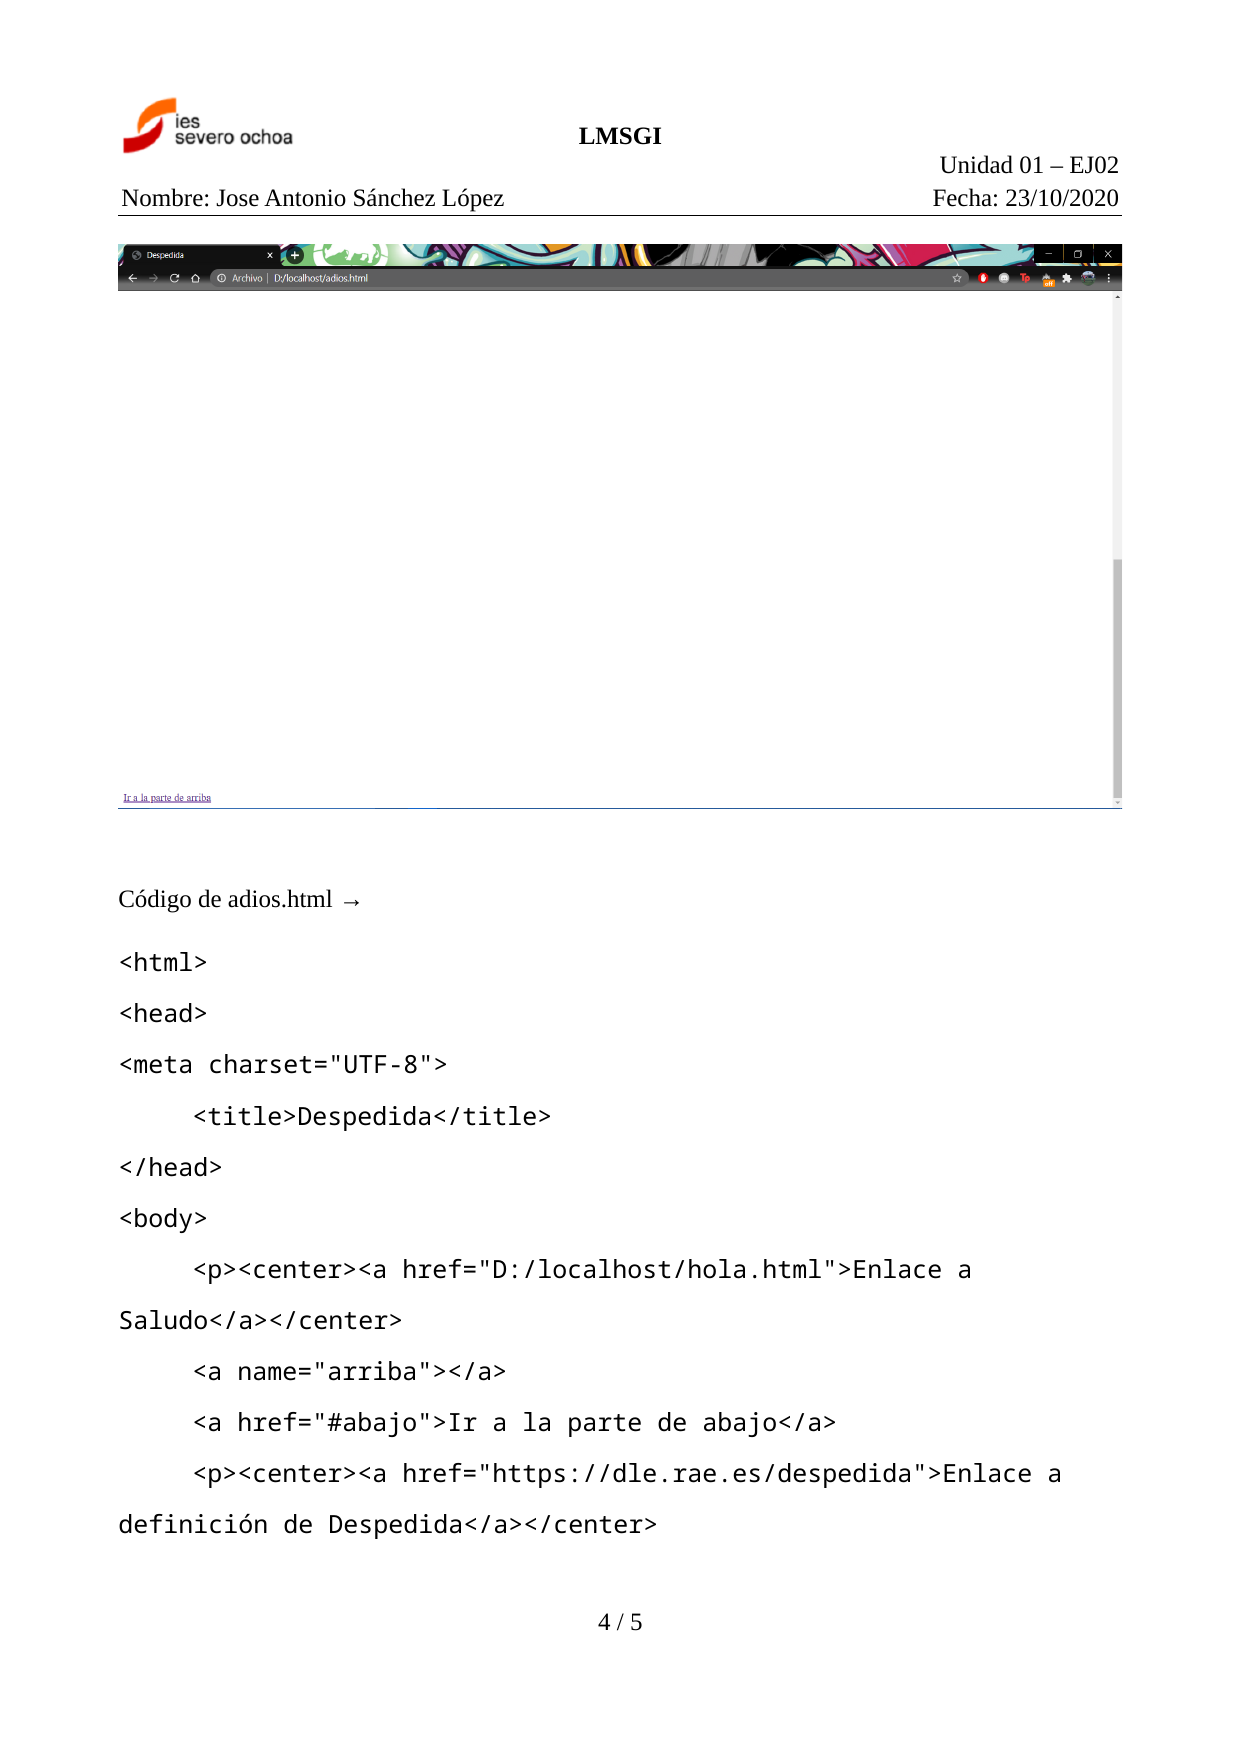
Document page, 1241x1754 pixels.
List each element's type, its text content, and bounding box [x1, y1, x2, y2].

text <title>Despedida</title> [118, 1098, 1122, 1132]
text <p><center><a href="D:/localhost/hola.html">Enlace a Saludo</a></center> [118, 1251, 1122, 1336]
text Código de adios.html → [118, 884, 1122, 913]
text <meta charset="UTF-8"> [118, 1047, 1122, 1081]
text <head> [118, 996, 1122, 1030]
text <p><center><a href="https://dle.rae.es/despedida">Enlace a definición de Despedida</a></center> [118, 1455, 1122, 1541]
text </head> [118, 1149, 1122, 1183]
text <body> [118, 1200, 1122, 1234]
picture [118, 95, 295, 155]
text <html> [118, 945, 1122, 979]
picture [118, 244, 1123, 809]
text <a href="#abajo">Ir a la parte de abajo</a> [118, 1404, 1122, 1438]
text <a name="arriba"></a> [118, 1353, 1122, 1387]
